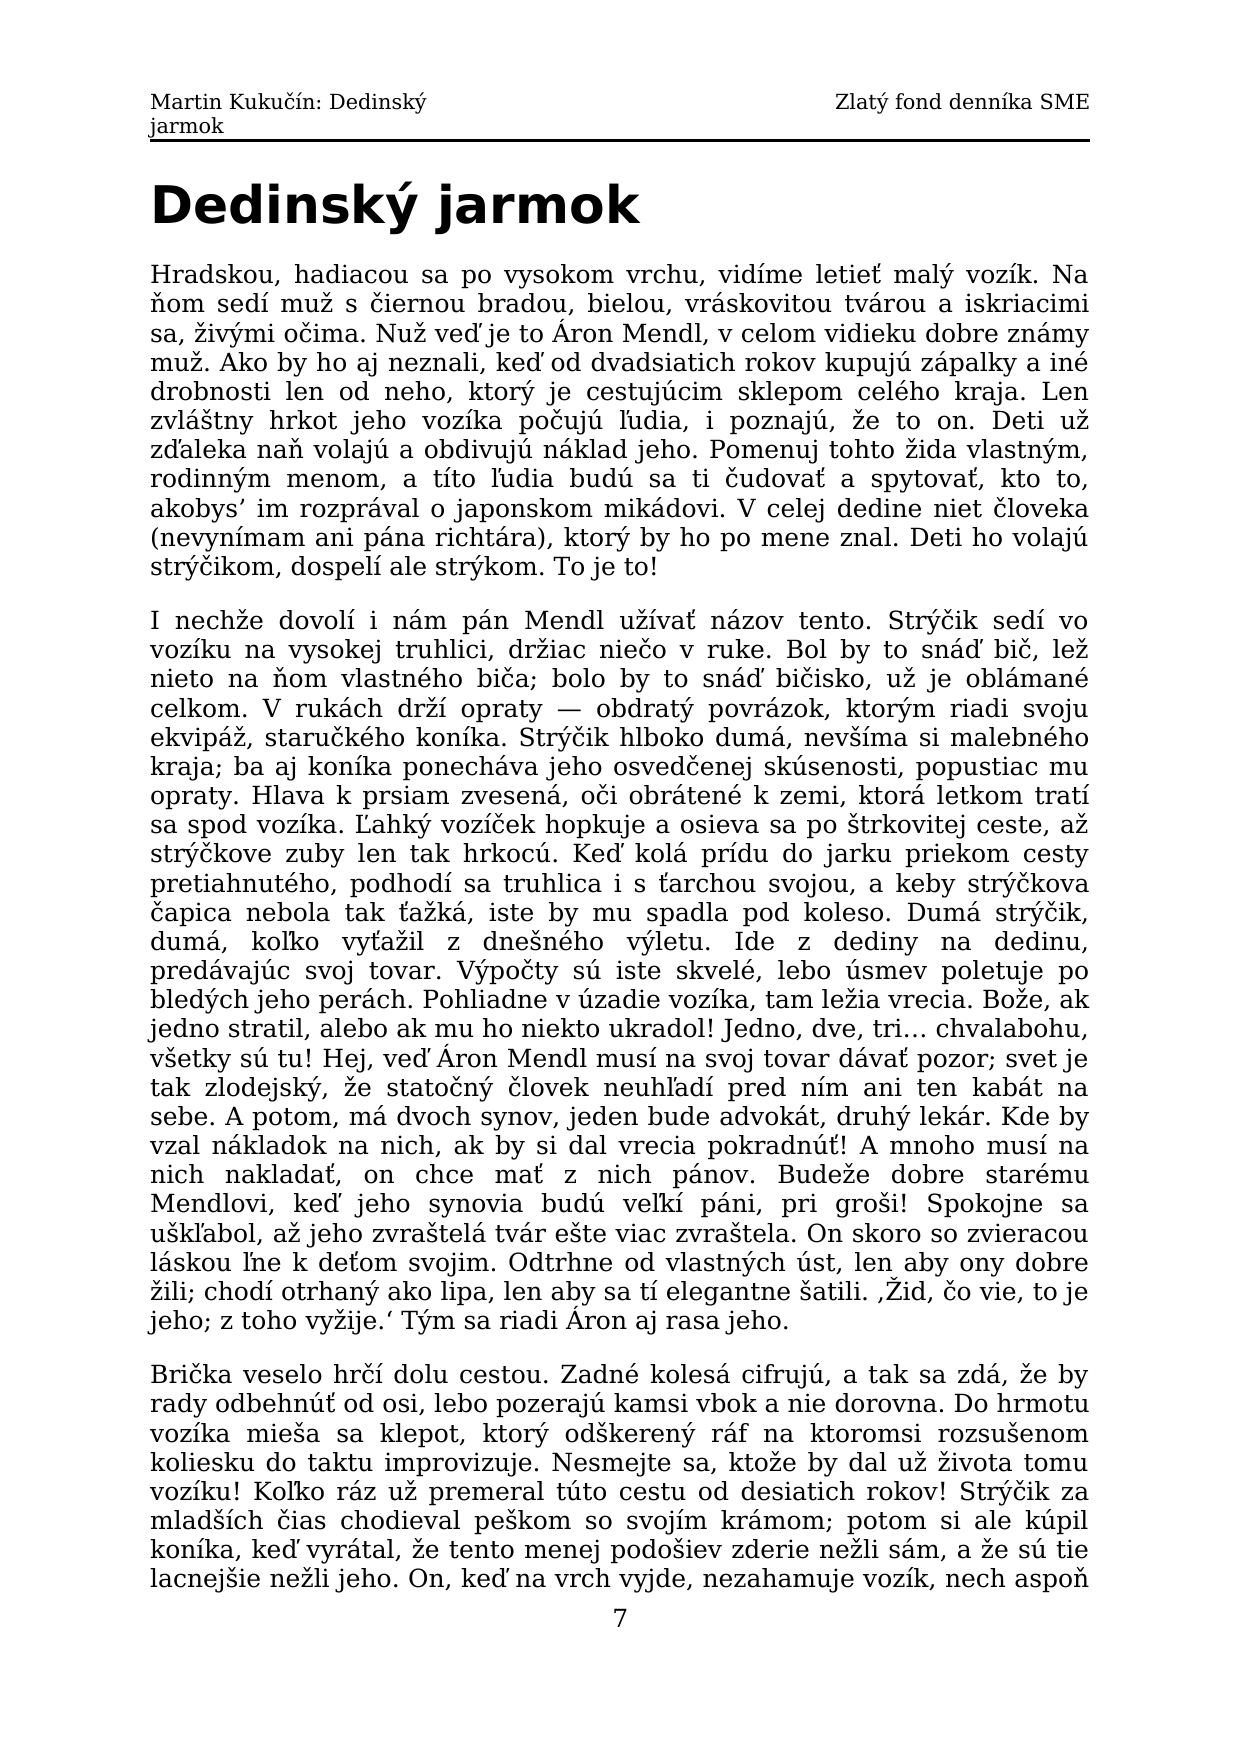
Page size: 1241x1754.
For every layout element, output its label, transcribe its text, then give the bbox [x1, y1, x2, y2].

text Brička veselo hrčí dolu cestou. Zadné kolesá cifrujú, a tak sa zdá, že by rady odbehnúť od osi, lebo pozerajú kamsi vbok a nie dorovna. Do hrmotu vozíka mieša sa klepot, ktorý odškerený ráf na ktoromsi rozsušenom koliesku do taktu improvizuje. Nesmejte sa, ktože by dal už života tomu vozíku! Koľko ráz už premeral túto cestu od desiatich rokov! Strýčik za mladších čias chodieval peškom so svojím krámom; potom si ale kúpil koníka, keď vyrátal, že tento menej podošiev zderie nežli sám, a že sú tie lacnejšie nežli jeho. On, keď na vrch vyjde, nezahamuje vozík, nech aspoň [150, 1360, 1090, 1594]
text Dedinský jarmok [150, 175, 1090, 235]
text Hradskou, hadiacou sa po vysokom vrchu, vidíme letieť malý vozík. Na ňom sedí muž s čiernou bradou, bielou, vráskovitou tvárou a iskriacimi sa, živými očima. Nuž veď je to Áron Mendl, v celom vidieku dobre známy muž. Ako by ho aj neznali, keď od dvadsiatich rokov kupujú zápalky a iné drobnosti len od neho, ktorý je cestujúcim sklepom celého kraja. Len zvláštny hrkot jeho vozíka počujú ľudia, i poznajú, že to on. Deti už zďaleka naň volajú a obdivujú náklad jeho. Pomenuj tohto žida vlastným, rodinným menom, a títo ľudia budú sa ti čudovať a spytovať, kto to, akobys’ im rozprával o japonskom mikádovi. V celej dedine niet človeka (nevynímam ani pána richtára), ktorý by ho po mene znal. Deti ho volajú strýčikom, dospelí ale strýkom. To je to! [150, 260, 1090, 581]
text I nechže dovolí i nám pán Mendl užívať názov tento. Strýčik sedí vo vozíku na vysokej truhlici, držiac niečo v ruke. Bol by to snáď bič, lež nieto na ňom vlastného biča; bolo by to snáď bičisko, už je oblámané celkom. V rukách drží opraty — obdratý povrázok, ktorým riadi svoju ekvipáž, staručkého koníka. Strýčik hlboko dumá, nevšíma si malebného kraja; ba aj koníka ponecháva jeho osvedčenej skúsenosti, popustiac mu opraty. Hlava k prsiam zvesená, oči obrátené k zemi, ktorá letkom tratí sa spod vozíka. Ľahký vozíček hopkuje a osieva sa po štrkovitej ceste, až strýčkove zuby len tak hrkocú. Keď kolá prídu do jarku priekom cesty pretiahnutého, podhodí sa truhlica i s ťarchou svojou, a keby strýčkova čapica nebola tak ťažká, iste by mu spadla pod koleso. Dumá strýčik, dumá, koľko vyťažil z dnešného výletu. Ide z dediny na dedinu, predávajúc svoj tovar. Výpočty sú iste skvelé, lebo úsmev poletuje po bledých jeho perách. Pohliadne v úzadie vozíka, tam ležia vrecia. Bože, ak jedno stratil, alebo ak mu ho niekto ukradol! Jedno, dve, tri… chvalabohu, všetky sú tu! Hej, veď Áron Mendl musí na svoj tovar dávať pozor; svet je tak zlodejský, že statočný človek neuhľadí pred ním ani ten kabát na sebe. A potom, má dvoch synov, jeden bude advokát, druhý lekár. Kde by vzal nákladok na nich, ak by si dal vrecia pokradnúť! A mnoho musí na nich nakladať, on chce mať z nich pánov. Budeže dobre starému Mendlovi, keď jeho synovia budú veľkí páni, pri groši! Spokojne sa uškľabol, až jeho zvraštelá tvár ešte viac zvraštela. On skoro so zvieracou láskou ľne k deťom svojim. Odtrhne od vlastných úst, len aby ony dobre žili; chodí otrhaný ako lipa, len aby sa tí elegantne šatili. ,Žid, čo vie, to je jeho; z toho vyžije.‘ Tým sa riadi Áron aj rasa jeho. [150, 606, 1090, 1335]
